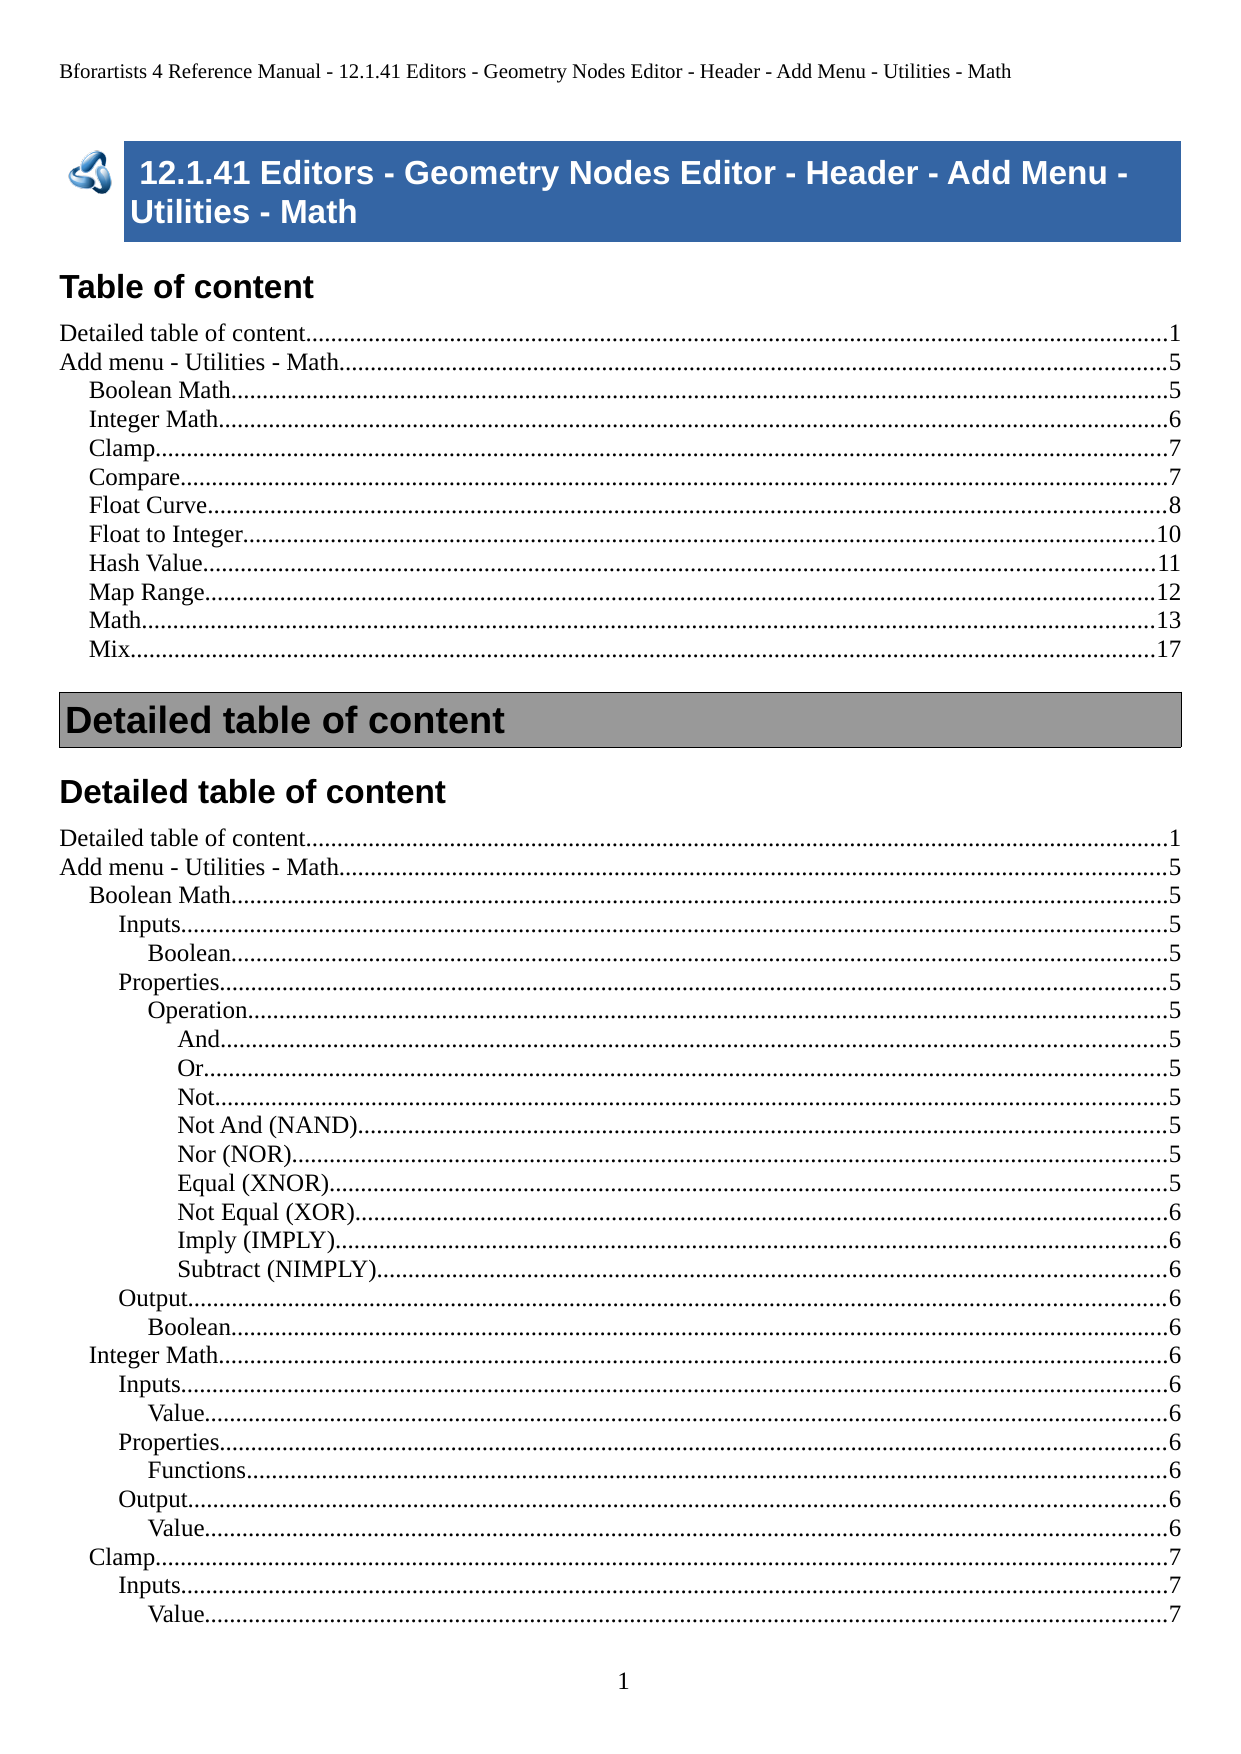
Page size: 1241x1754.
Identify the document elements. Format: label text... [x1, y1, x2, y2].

text Operation 5 [147, 995, 1181, 1024]
text Mix 17 [88, 634, 1181, 663]
text Output 6 [118, 1283, 1181, 1312]
text Boolean 6 [147, 1312, 1181, 1340]
table_header Detailed table of content [60, 693, 1181, 747]
text Not 5 [177, 1082, 1181, 1110]
text Functions 6 [147, 1455, 1181, 1484]
table_header [59, 141, 124, 242]
text Value 6 [147, 1398, 1181, 1427]
picture [65, 147, 114, 197]
text Not And (NAND) 5 [177, 1110, 1181, 1139]
text Subtract (NIMPLY) 6 [177, 1254, 1181, 1283]
text Detailed table of content 1 [59, 318, 1181, 347]
text Hash Value 11 [88, 548, 1181, 577]
subtitle Detailed table of content [59, 772, 1181, 810]
text Add menu - Utilities - Math 5 [59, 347, 1181, 375]
text Map Range 12 [88, 577, 1181, 605]
text Float Curve 8 [88, 490, 1181, 519]
text Inputs 6 [118, 1369, 1181, 1398]
text Integer Math 6 [88, 1340, 1181, 1369]
text Integer Math 6 [88, 404, 1181, 433]
text Boolean 5 [147, 938, 1181, 967]
text Not Equal (XOR) 6 [177, 1197, 1181, 1225]
text Detailed table of content 1 [59, 823, 1181, 852]
text Or 5 [177, 1053, 1181, 1082]
text Math 13 [88, 605, 1181, 634]
text Value 7 [147, 1599, 1181, 1628]
text Add menu - Utilities - Math 5 [59, 852, 1181, 880]
text Clamp 7 [88, 1542, 1181, 1570]
text Value 6 [147, 1513, 1181, 1542]
text Compare 7 [88, 462, 1181, 490]
subtitle Table of content [59, 267, 1181, 305]
text Nor (NOR) 5 [177, 1139, 1181, 1168]
text Properties 5 [118, 967, 1181, 995]
text Boolean Math 5 [88, 880, 1181, 909]
text Clamp 7 [88, 433, 1181, 462]
text Float to Integer 10 [88, 519, 1181, 548]
text Inputs 5 [118, 909, 1181, 938]
text Properties 6 [118, 1427, 1181, 1455]
text And 5 [177, 1024, 1181, 1053]
text Output 6 [118, 1484, 1181, 1513]
text Boolean Math 5 [88, 375, 1181, 404]
table_header 12.1.41 Editors - Geometry Nodes Editor - Header - Add Menu - Utilities - Math [124, 141, 1181, 242]
text Imply (IMPLY) 6 [177, 1225, 1181, 1254]
text Inputs 7 [118, 1570, 1181, 1599]
text Equal (XNOR) 5 [177, 1168, 1181, 1197]
